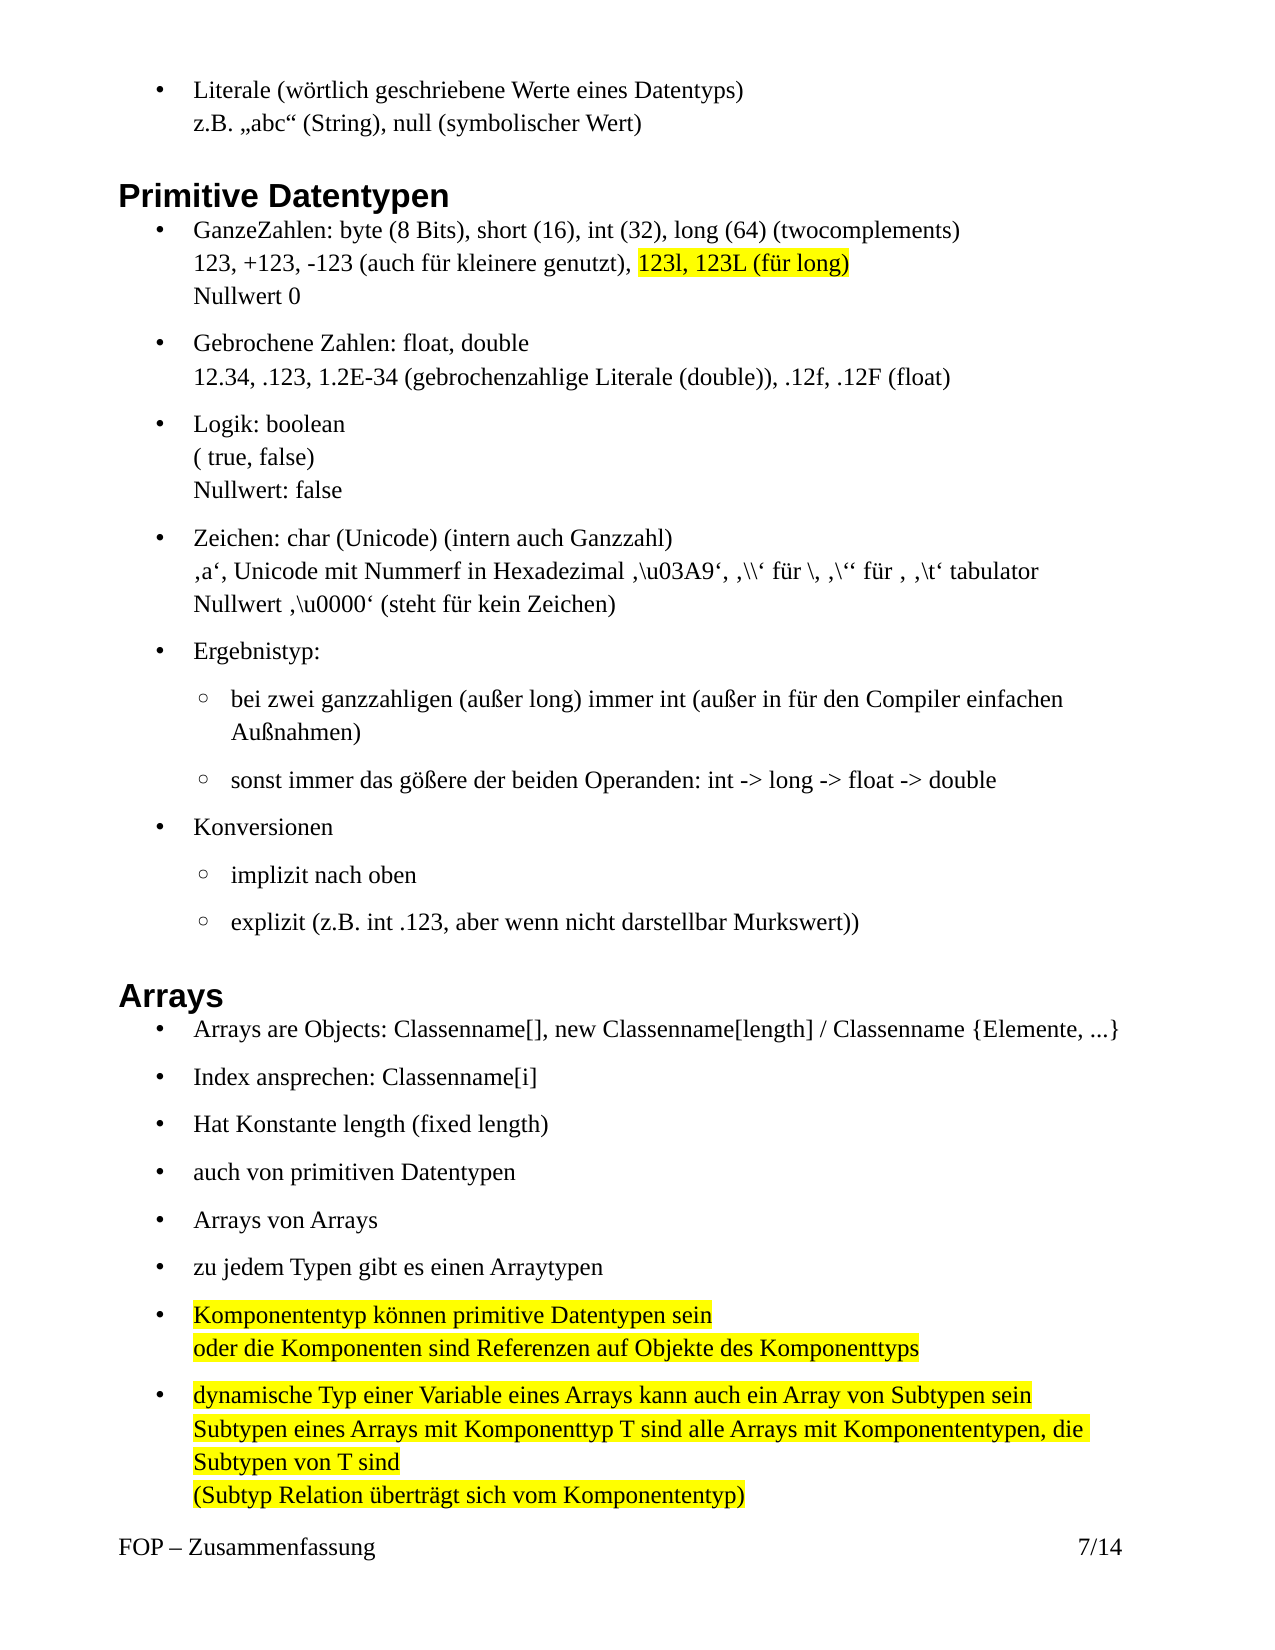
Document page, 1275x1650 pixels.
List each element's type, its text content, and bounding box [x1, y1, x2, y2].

list Arrays von Arrays [156, 1205, 1157, 1233]
list bei zwei ganzzahligen (außer long) immer int (außer in für den Compiler einfachen Außnahmen) [193, 684, 1157, 746]
subtitle Arrays [118, 976, 1157, 1014]
list Literale (wörtlich geschriebene Werte eines Datentyps) z.B. „abc“ (String), null (symbolischer Wert) [156, 75, 1157, 137]
list dynamische Typ einer Variable eines Arrays kann auch ein Array von Subtypen sein Subtypen eines Arrays mit Komponenttyp T sind alle Arrays mit Komponententypen, die Subtypen von T sind (Subtyp Relation überträgt sich vom Komponententyp) [156, 1381, 1157, 1508]
list zu jedem Typen gibt es einen Arraytypen [156, 1252, 1157, 1281]
list Gebrochene Zahlen: float, double 12.34, .123, 1.2E-34 (gebrochenzahlige Literale (double)), .12f, .12F (float) [156, 328, 1157, 390]
list Ergebnistyp: [156, 636, 1157, 665]
list Arrays are Objects: Classenname[], new Classenname[length] / Classenname {Elemente, ...} [156, 1014, 1157, 1043]
list GanzeZahlen: byte (8 Bits), short (16), int (32), long (64) (twocomplements) 123, +123, -123 (auch für kleinere genutzt), 123l, 123L (für long) Nullwert 0 [156, 215, 1157, 310]
list sonst immer das gößere der beiden Operanden: int -> long -> float -> double [193, 765, 1157, 793]
subtitle Primitive Datentypen [118, 176, 1157, 215]
list Konversionen [156, 812, 1157, 841]
list Zeichen: char (Unicode) (intern auch Ganzzahl) ‚a‘, Unicode mit Nummerf in Hexadezimal ‚\u03A9‘, ‚\\‘ für \, ‚\‘‘ für ‚ ‚\t‘ tabulator Nullwert ‚\u0000‘ (steht für kein Zeichen) [156, 523, 1157, 618]
list Komponententyp können primitive Datentypen sein oder die Komponenten sind Referenzen auf Objekte des Komponenttyps [156, 1300, 1157, 1362]
list auch von primitiven Datentypen [156, 1157, 1157, 1186]
list Logik: boolean ( true, false) Nullwert: false [156, 409, 1157, 504]
list implizit nach oben [193, 860, 1157, 889]
list explizit (z.B. int .123, aber wenn nicht darstellbar Murkswert)) [193, 907, 1157, 936]
list Index ansprechen: Classenname[i] [156, 1062, 1157, 1091]
list Hat Konstante length (fixed length) [156, 1109, 1157, 1138]
